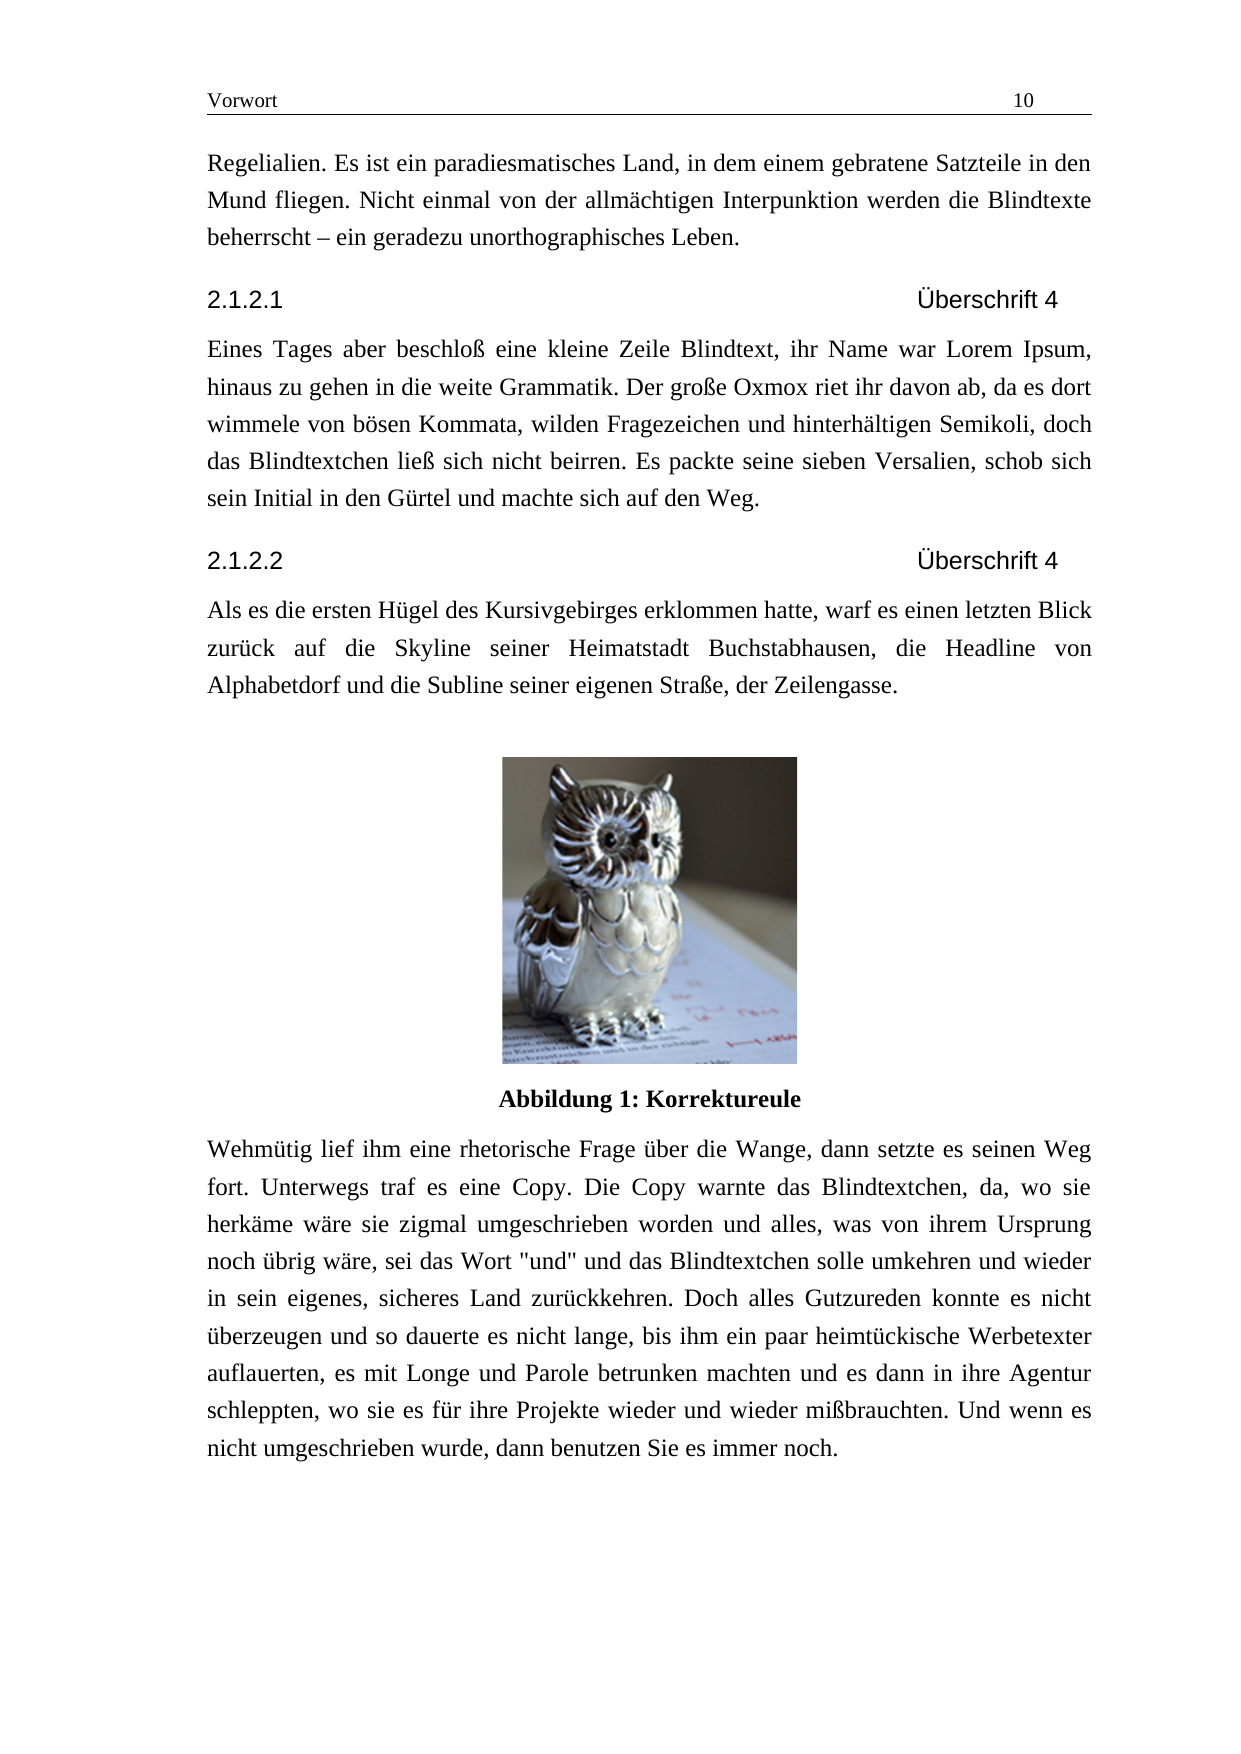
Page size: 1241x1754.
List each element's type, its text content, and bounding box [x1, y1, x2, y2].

text Regelialien. Es ist ein paradiesmatisches Land, in dem einem gebratene Satzteile in den Mund fliegen. Nicht einmal von der allmächtigen Interpunktion werden die Blindtexte beherrscht – ein geradezu unorthographisches Leben. [207, 148, 1092, 251]
subtitle Überschrift 4 [207, 284, 1092, 313]
text Wehmütig lief ihm eine rhetorische Frage über die Wange, dann setzte es seinen Weg fort. Unterwegs traf es eine Copy. Die Copy warnte das Blindtextchen, da, wo sie herkäme wäre sie zigmal umgeschrieben worden und alles, was von ihrem Ursprung noch übrig wäre, sei das Wort "und" und das Blindtextchen solle umkehren und wieder in sein eigenes, sicheres Land zurückkehren. Doch alles Gutzureden konnte es nicht überzeugen und so dauerte es nicht lange, bis ihm ein paar heimtückische Werbetexter auflauerten, es mit Longe und Parole betrunken machten und es dann in ihre Agentur schleppten, wo sie es für ihre Projekte wieder und wieder mißbrauchten. Und wenn es nicht umgeschrieben wurde, dann benutzen Sie es immer noch. [207, 1134, 1092, 1461]
text Abbildung 1: Korrektureule [207, 1084, 1092, 1113]
text Als es die ersten Hügel des Kursivgebirges erklommen hatte, warf es einen letzten Blick zurück auf die Skyline seiner Heimatstadt Buchstabhausen, die Headline von Alphabetdorf und die Subline seiner eigenen Straße, der Zeilengasse. [207, 596, 1092, 699]
text Eines Tages aber beschloß eine kleine Zeile Blindtext, ihr Name war Lorem Ipsum, hinaus zu gehen in die weite Grammatik. Der große Oxmox riet ihr davon ab, da es dort wimmele von bösen Kommata, wilden Fragezeichen und hinterhältigen Semikoli, doch das Blindtextchen ließ sich nicht beirren. Es packte seine sieben Versalien, schob sich sein Initial in den Gürtel und machte sich auf den Weg. [207, 334, 1092, 512]
picture [502, 757, 798, 1064]
subtitle Überschrift 4 [207, 546, 1092, 574]
